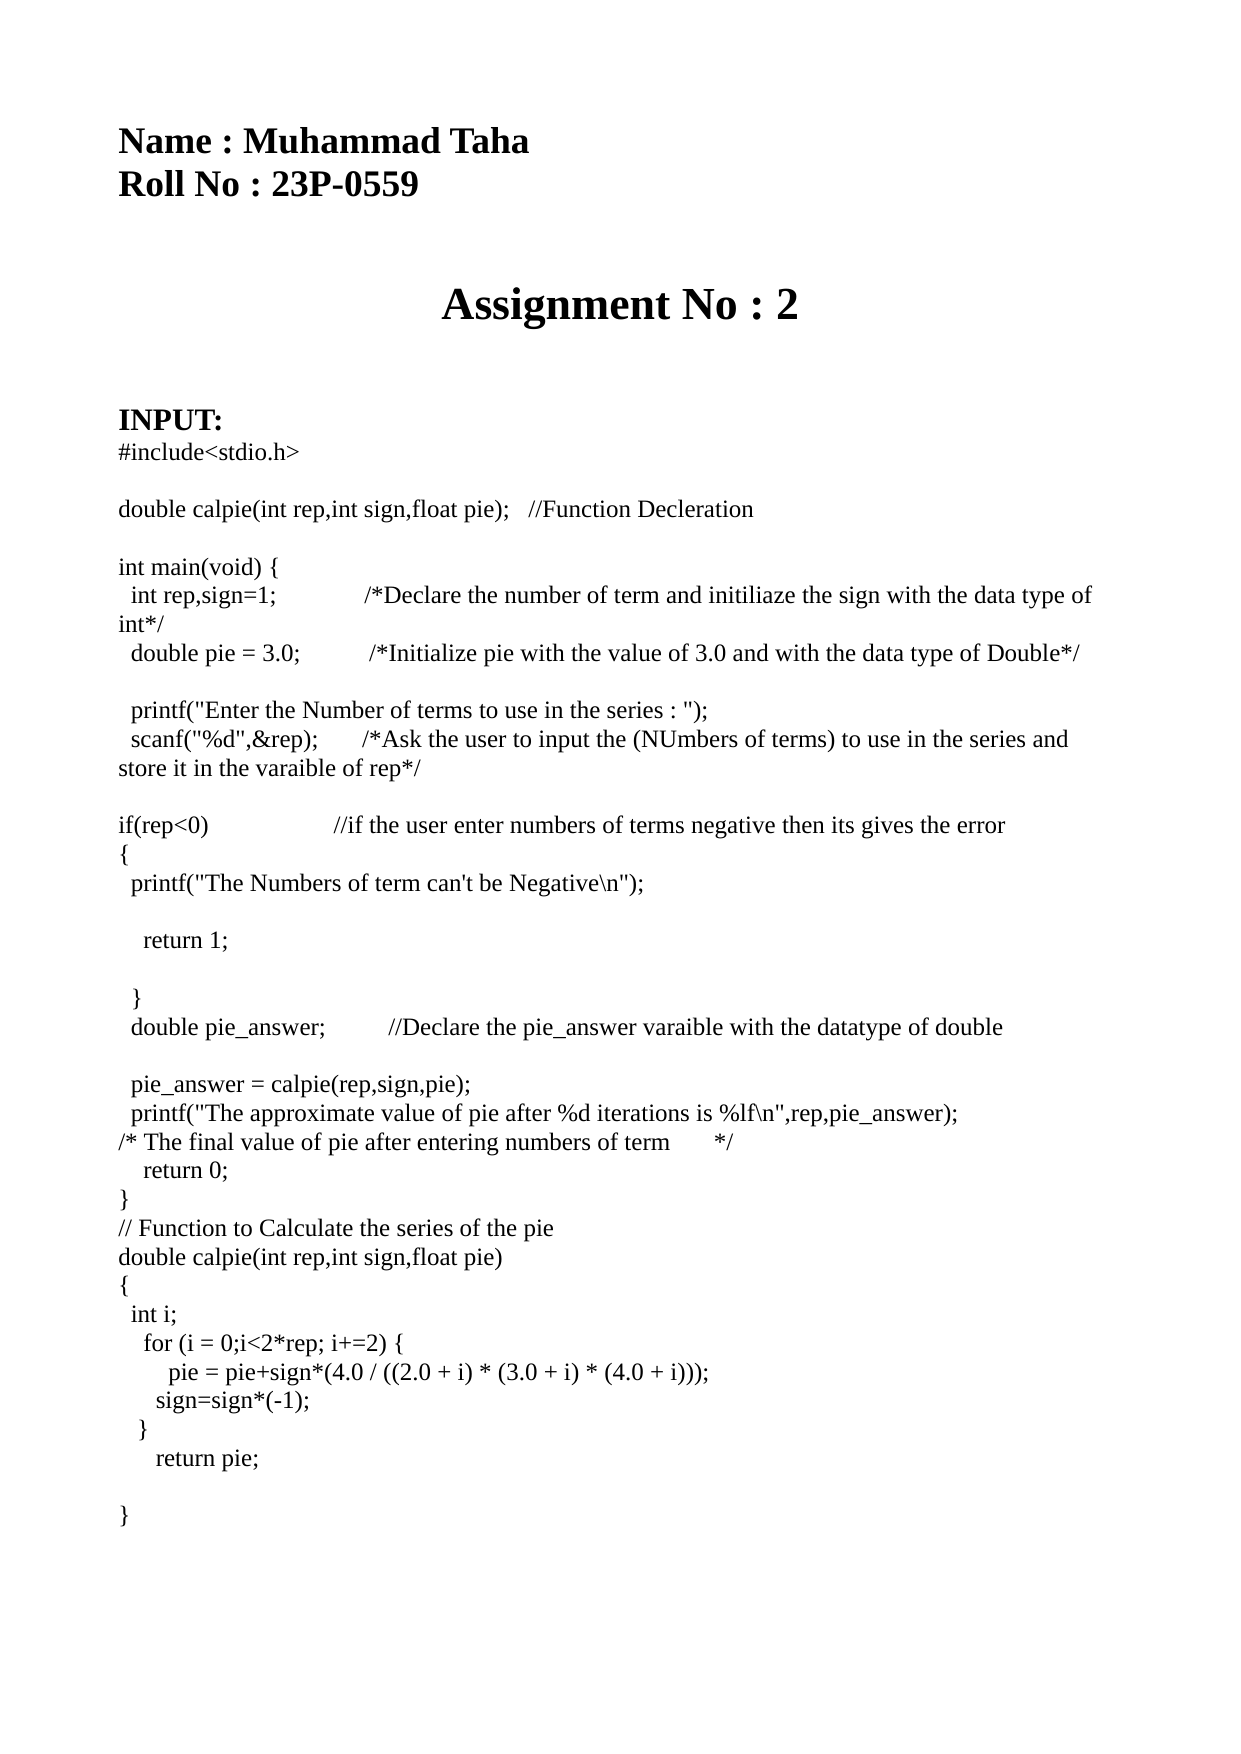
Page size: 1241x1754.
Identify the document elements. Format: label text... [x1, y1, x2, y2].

text pie_answer = calpie(rep,sign,pie); [118, 1069, 1122, 1098]
text printf("Enter the Number of terms to use in the series : "); [118, 696, 1122, 724]
text Roll No : 23P-0559 [118, 161, 1122, 204]
text printf("The Numbers of term can't be Negative\n"); [118, 868, 1122, 897]
text return 0; [118, 1156, 1122, 1184]
text } [118, 1414, 1122, 1443]
text Assignment No : 2 [118, 276, 1122, 329]
text double pie = 3.0; /*Initialize pie with the value of 3.0 and with the data type of Double*/ [118, 638, 1122, 667]
text for (i = 0;i<2*rep; i+=2) { [118, 1328, 1122, 1357]
text // Function to Calculate the series of the pie [118, 1213, 1122, 1242]
text if(rep<0) //if the user enter numbers of terms negative then its gives the error [118, 811, 1122, 839]
text /* The final value of pie after entering numbers of term */ [118, 1127, 1122, 1156]
text double calpie(int rep,int sign,float pie) [118, 1242, 1122, 1271]
text } [118, 983, 1122, 1012]
text Name : Muhammad Taha [118, 118, 1122, 161]
text int rep,sign=1; /*Declare the number of term and initiliaze the sign with the data type of int*/ [118, 581, 1122, 638]
text INPUT: [118, 401, 1122, 437]
text int i; [118, 1299, 1122, 1328]
text pie = pie+sign*(4.0 / ((2.0 + i) * (3.0 + i) * (4.0 + i))); [118, 1357, 1122, 1386]
text sign=sign*(-1); [118, 1386, 1122, 1414]
text } [118, 1184, 1122, 1213]
text scanf("%d",&rep); /*Ask the user to input the (NUmbers of terms) to use in the series and store it in the varaible of rep*/ [118, 724, 1122, 782]
text return 1; [118, 926, 1122, 954]
text int main(void) { [118, 552, 1122, 581]
text printf("The approximate value of pie after %d iterations is %lf\n",rep,pie_answer); [118, 1098, 1122, 1127]
text { [118, 839, 1122, 868]
text double pie_answer; //Declare the pie_answer varaible with the datatype of double [118, 1012, 1122, 1041]
text #include<stdio.h> [118, 437, 1122, 466]
text return pie; [118, 1443, 1122, 1472]
text } [118, 1501, 1122, 1529]
text double calpie(int rep,int sign,float pie); //Function Decleration [118, 494, 1122, 523]
text { [118, 1271, 1122, 1299]
